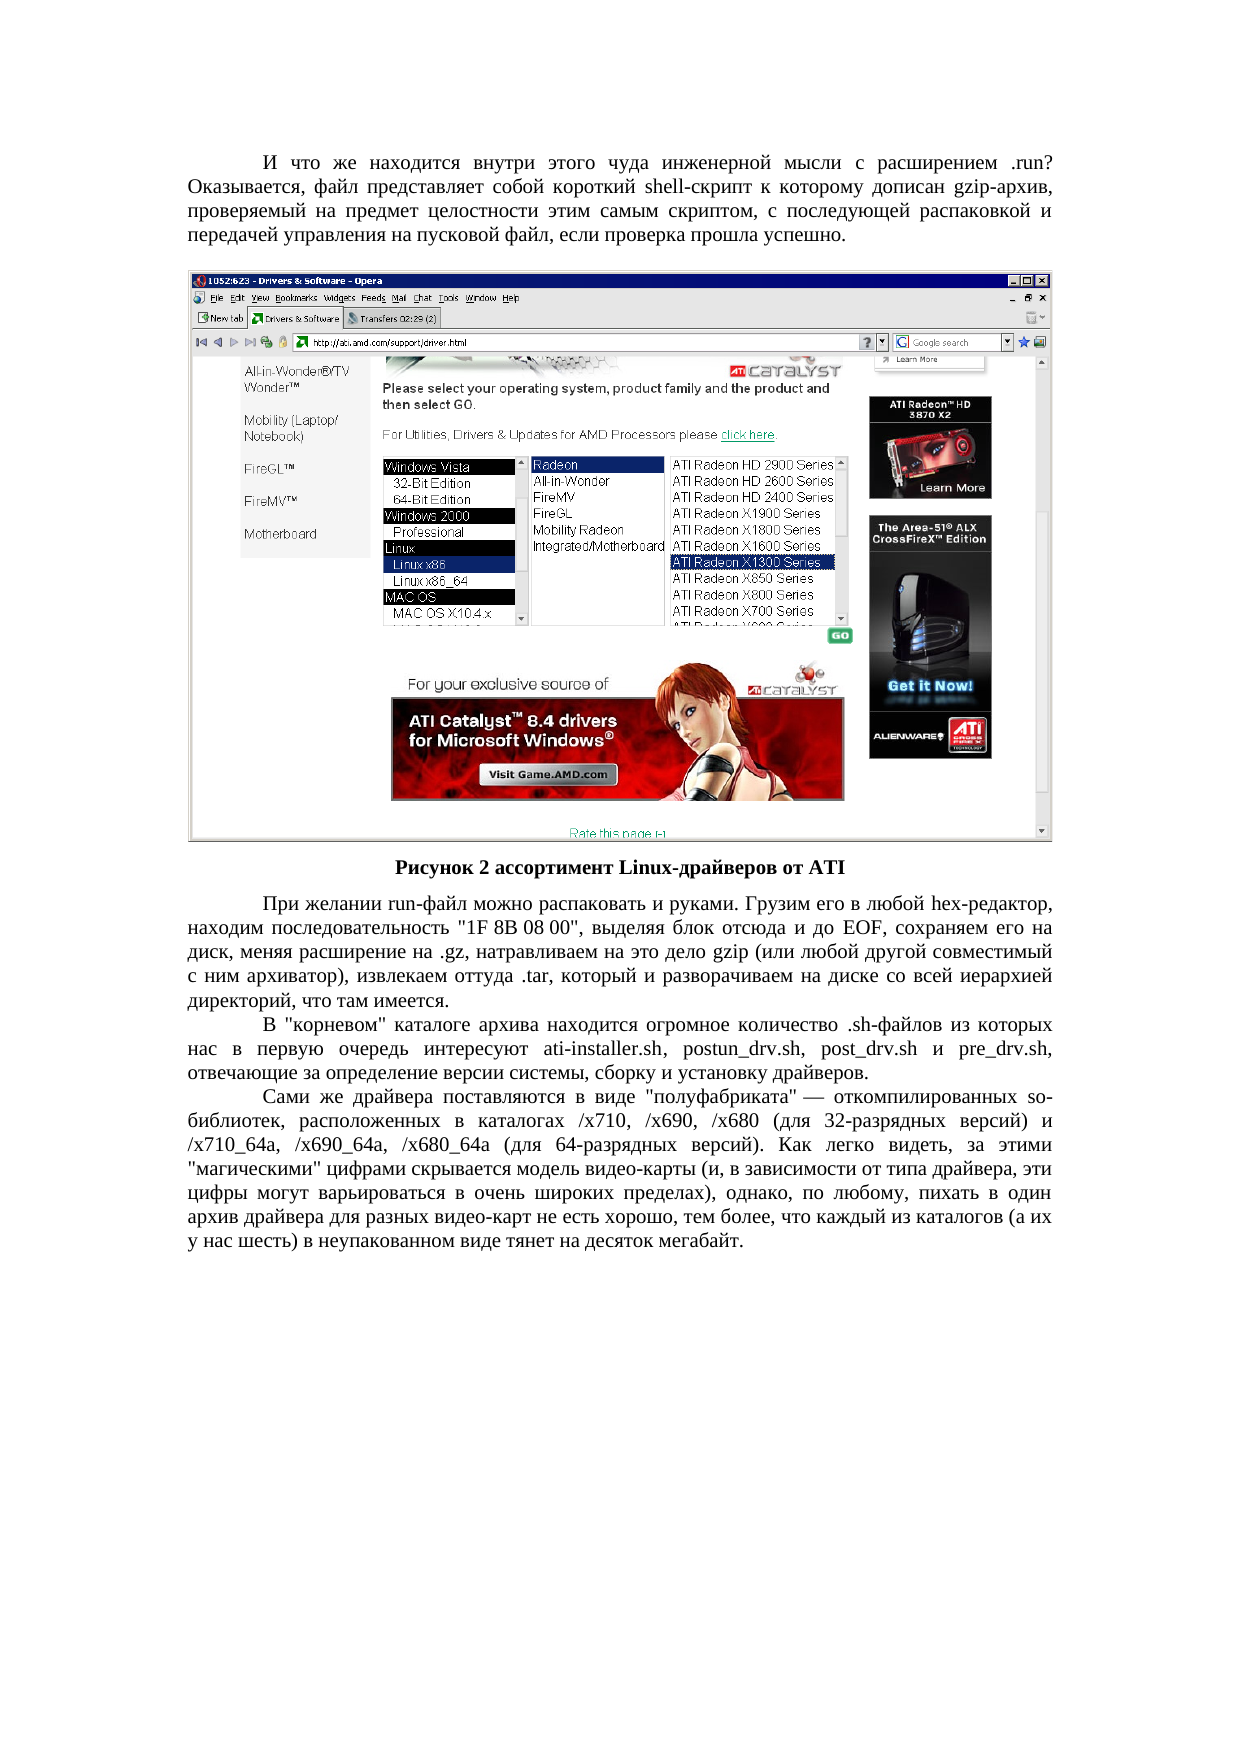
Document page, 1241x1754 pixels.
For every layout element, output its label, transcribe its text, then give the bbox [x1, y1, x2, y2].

text Сами же драйвера поставляются в виде "полуфабриката" — откомпилированных so-библиотек, расположенных в каталогах /x710, /x690, /x680 (для 32-разрядных версий) и /x710_64a, /x690_64a, /x680_64a (для 64-разрядных версий). Как легко видеть, за этими "магическими" цифрами скрывается модель видео-карты (и, в зависимости от типа драйвера, эти цифры могут варьироваться в очень широких пределах), однако, по любому, пихать в один архив драйвера для разных видео-карт не есть хорошо, тем более, что каждый из каталогов (а их у нас шесть) в неупакованном виде тянет на десяток мегабайт. [187, 1084, 1053, 1252]
text И что же находится внутри этого чуда инженерной мысли с расширением .run? Оказывается, файл представляет собой короткий shell-скрипт к которому дописан gzip-архив, проверяемый на предмет целостности этим самым скриптом, с последующей распаковкой и передачей управления на пусковой файл, если проверка прошла успешно. [187, 150, 1053, 246]
picture [188, 270, 1053, 842]
text Рисунок 2 ассортимент Linux-драйверов от ATI [187, 855, 1053, 879]
text В "корневом" каталоге архива находится огромное количество .sh-файлов из которых нас в первую очередь интересуют ati-installer.sh, postun_drv.sh, post_drv.sh и pre_drv.sh, отвечающие за определение версии системы, сборку и установку драйверов. [187, 1012, 1053, 1084]
text При желании run-файл можно распаковать и руками. Грузим его в любой hex-редактор, находим последовательность "1F 8B 08 00", выделяя блок отсюда и до EOF, сохраняем его на диск, меняя расширение на .gz, натравливаем на это дело gzip (или любой другой совместимый с ним архиватор), извлекаем оттуда .tar, который и разворачиваем на диске со всей иерархией директорий, что там имеется. [187, 891, 1053, 1012]
